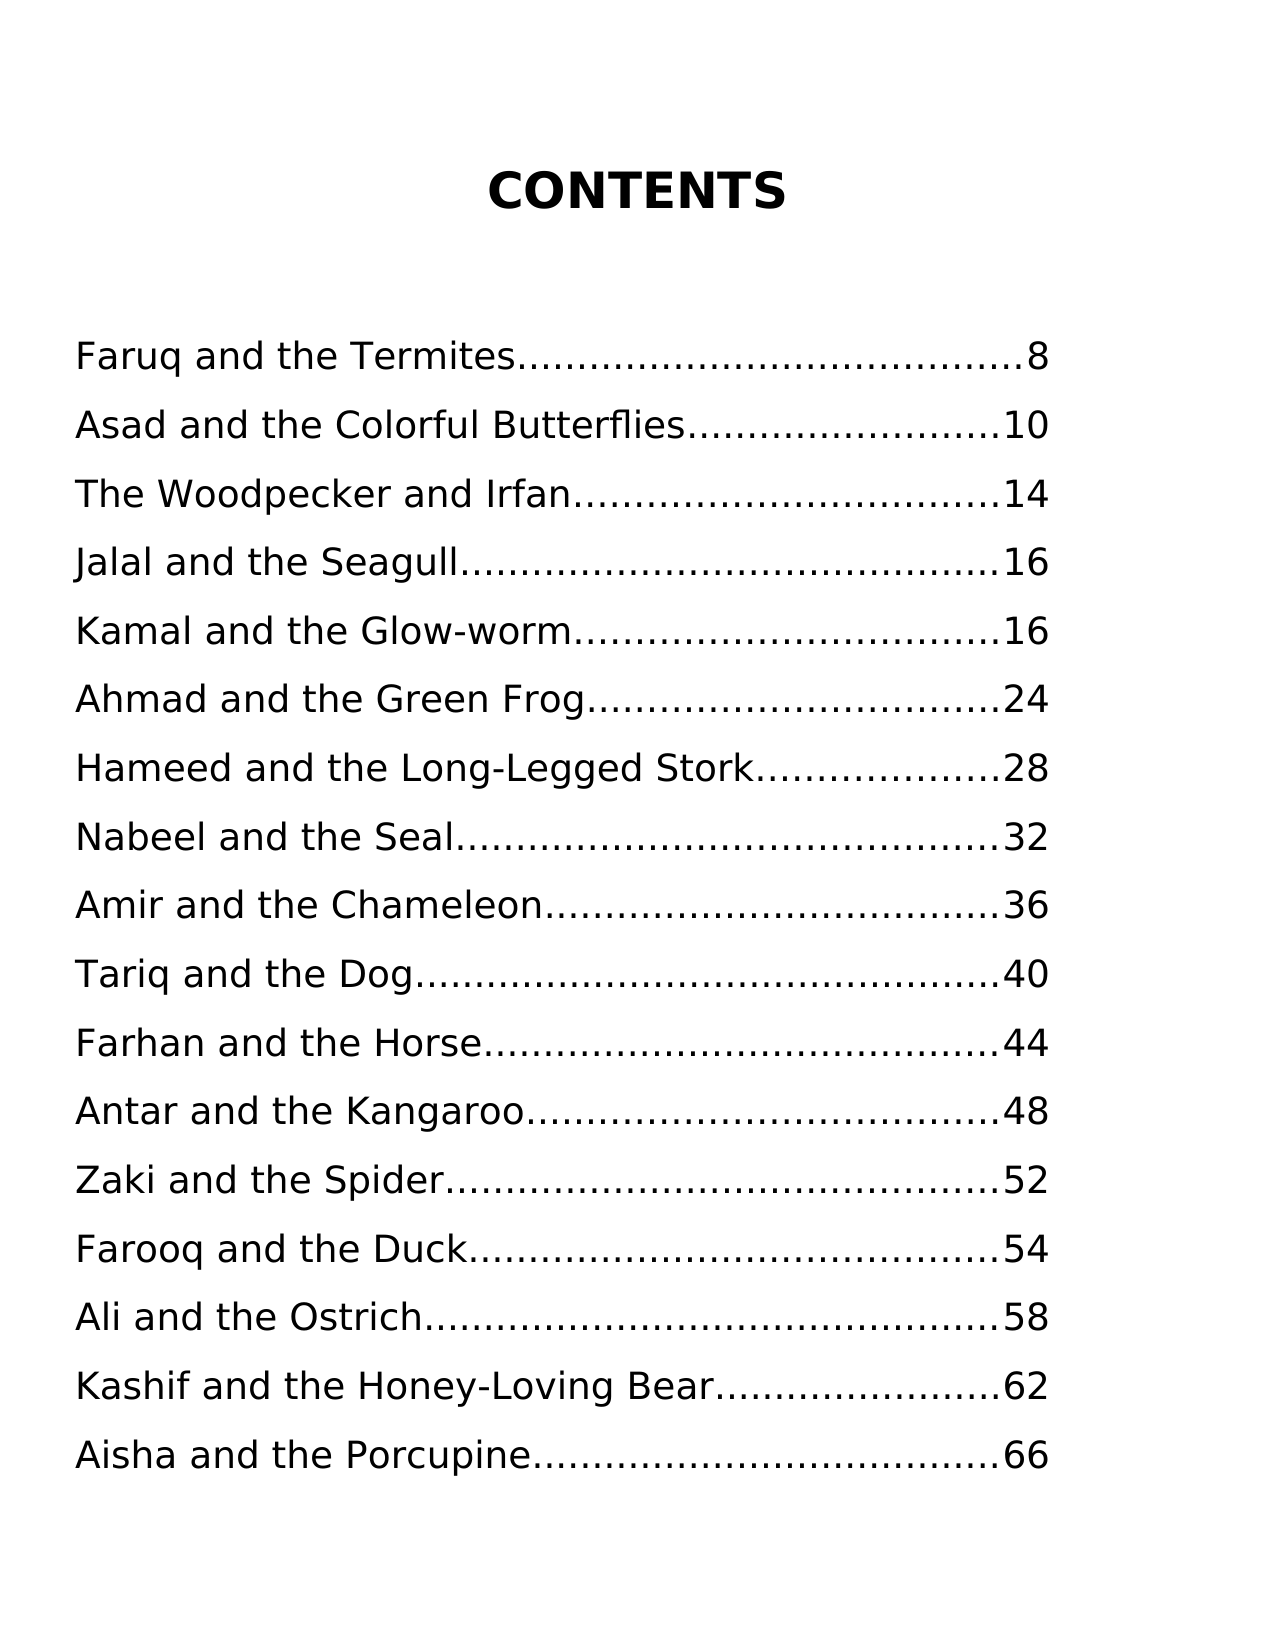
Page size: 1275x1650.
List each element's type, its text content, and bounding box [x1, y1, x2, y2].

subtitle Kashif and the Honey-Loving Bear 62 [75, 1364, 1200, 1408]
subtitle Ali and the Ostrich 58 [75, 1296, 1200, 1339]
subtitle Amir and the Chameleon 36 [75, 884, 1200, 928]
subtitle Asad and the Colorful Butterflies 10 [75, 403, 1200, 447]
subtitle Aisha and the Porcupine 66 [75, 1433, 1200, 1477]
subtitle Antar and the Kangaroo 48 [75, 1090, 1200, 1134]
subtitle Jalal and the Seagull 16 [75, 541, 1200, 584]
subtitle Hameed and the Long-Legged Stork 28 [75, 747, 1200, 790]
subtitle Tariq and the Dog 40 [75, 953, 1200, 996]
subtitle Nabeel and the Seal 32 [75, 815, 1200, 859]
subtitle Farhan and the Horse 44 [75, 1021, 1200, 1065]
subtitle The Woodpecker and Irfan 14 [75, 472, 1200, 516]
subtitle CONTENTS [75, 162, 1200, 221]
subtitle Kamal and the Glow-worm 16 [75, 609, 1200, 653]
subtitle Ahmad and the Green Frog 24 [75, 678, 1200, 722]
subtitle Farooq and the Duck 54 [75, 1227, 1200, 1271]
subtitle Zaki and the Spider 52 [75, 1159, 1200, 1202]
subtitle Faruq and the Termites 8 [75, 335, 1200, 378]
